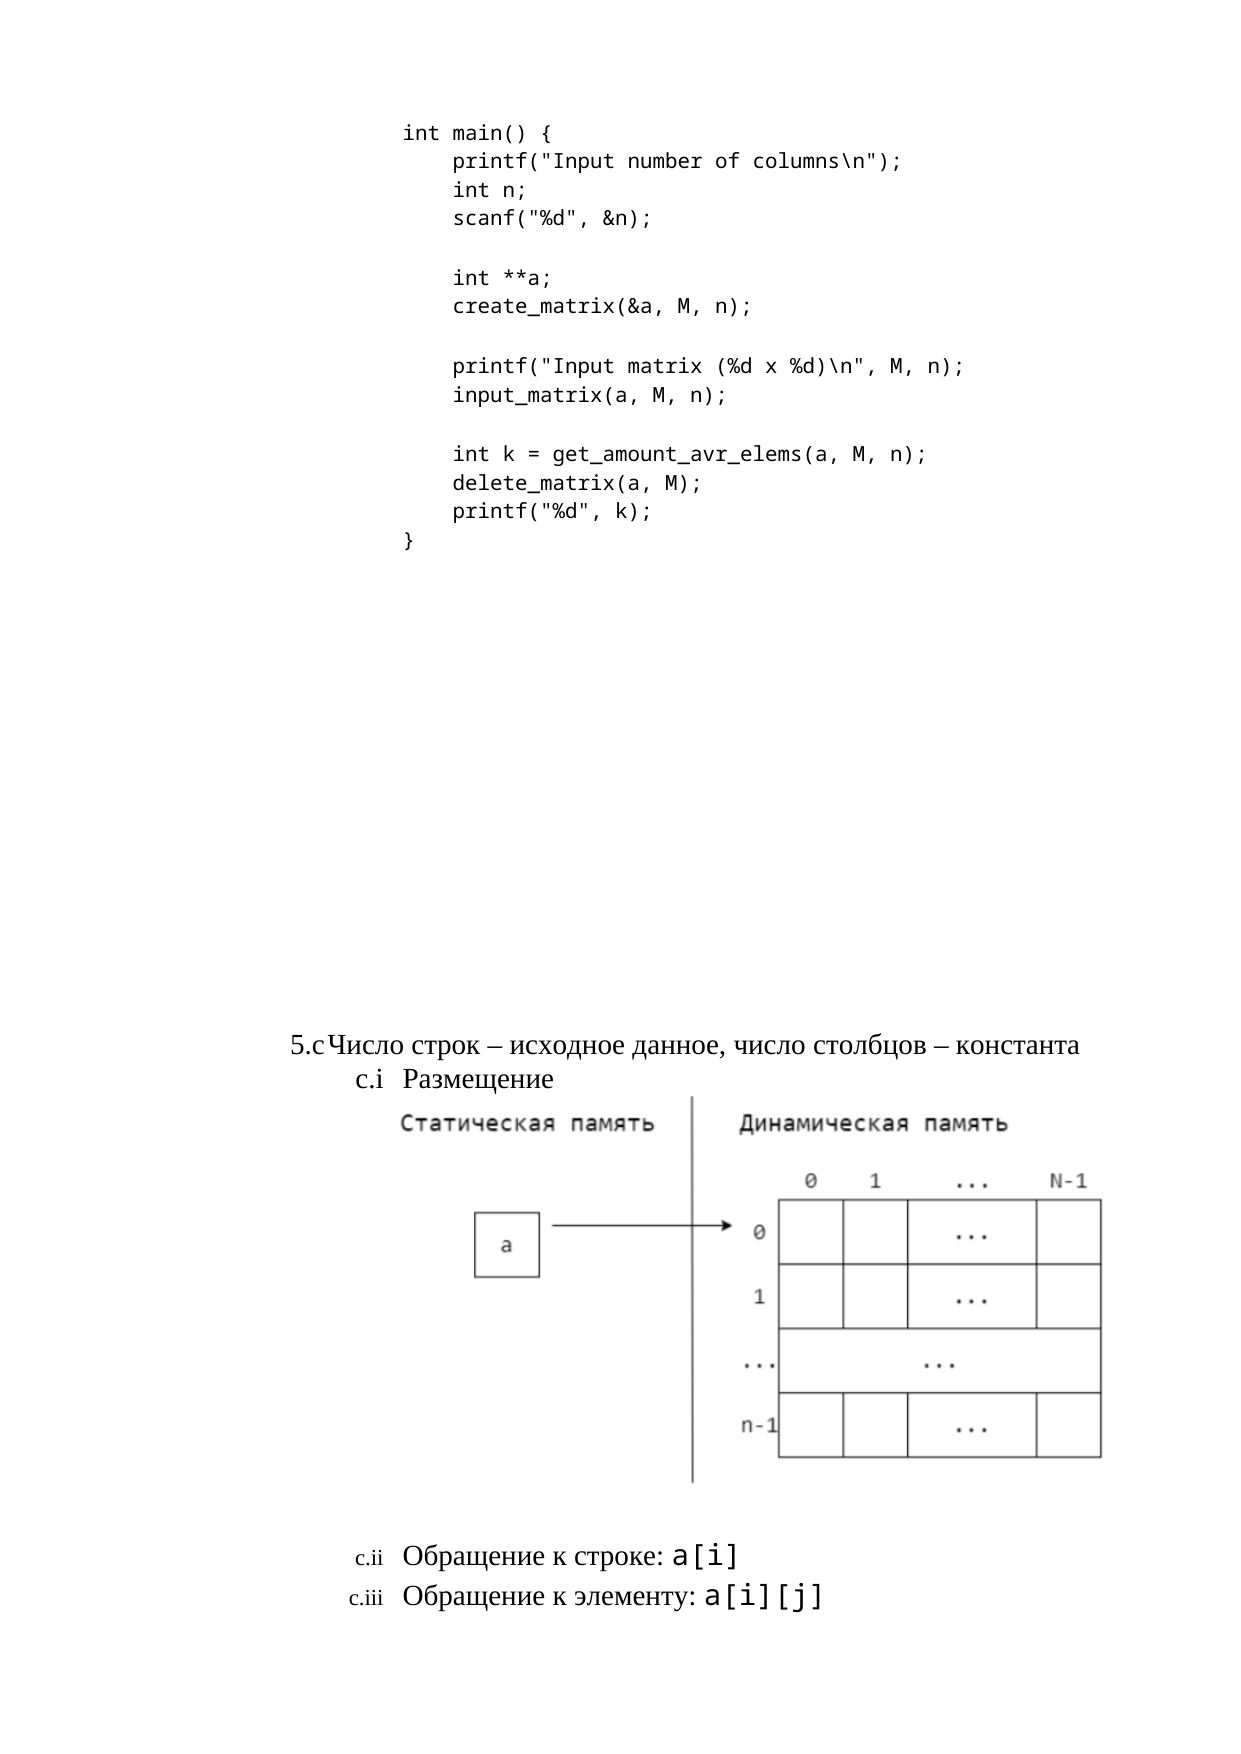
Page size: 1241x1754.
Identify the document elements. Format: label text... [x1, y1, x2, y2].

list Размещение [383, 1061, 1152, 1094]
picture [383, 1094, 1152, 1501]
list int main() { printf("Input number of columns\n"); int n; scanf("%d", &n); int **a; create_matrix(&a, M, n); printf("Input matrix (%d x %d)\n", M, n); input_matrix(a, M, n); int k = get_amount_avr_elems(a, M, n); delete_matrix(a, M); printf("%d", k); } [383, 118, 1152, 553]
list Число строк – исходное данное, число столбцов – константа [290, 1027, 1152, 1061]
list Обращение к элементу: a[i][j] [383, 1574, 1152, 1613]
list Обращение к строке: a[i] [383, 1534, 1152, 1574]
